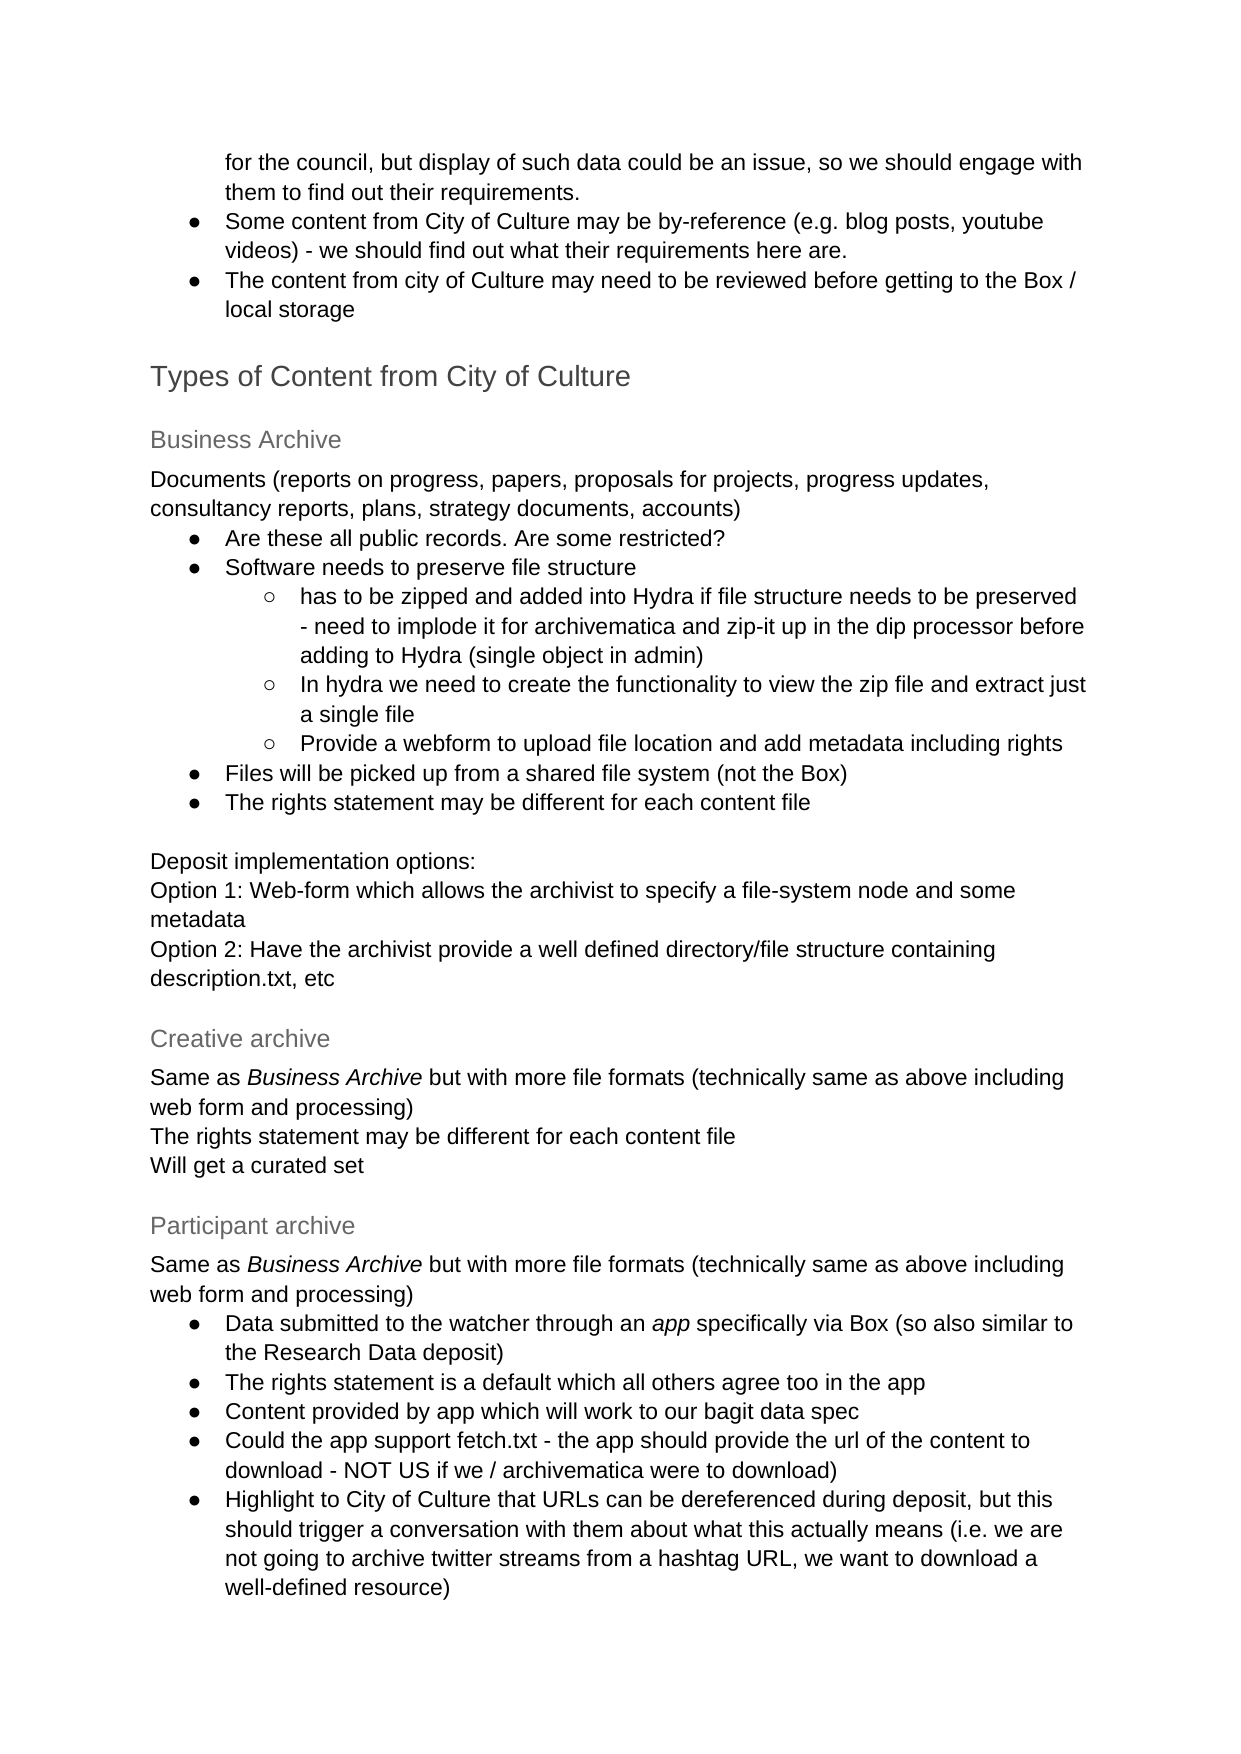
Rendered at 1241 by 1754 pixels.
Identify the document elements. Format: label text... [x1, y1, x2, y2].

list Highlight to City of Culture that URLs can be dereferenced during deposit, but this should trigger a conversation with them about what this actually means (i.e. we are not going to archive twitter streams from a hashtag URL, we want to download a well-defined resource) [187, 1487, 1090, 1601]
list Content provided by app which will work to our bagit data spec [187, 1399, 1090, 1424]
subtitle Creative archive [150, 1024, 1090, 1052]
list Provide a webform to upload file location and add metadata including rights [262, 731, 1090, 757]
subtitle Business Archive [150, 426, 1090, 454]
text Same as Business Archive but with more file formats (technically same as above including web form and processing) [150, 1252, 1090, 1307]
list The content from city of Culture may need to be reviewed before getting to the Box / local storage [187, 267, 1090, 322]
text Same as Business Archive but with more file formats (technically same as above including web form and processing) [150, 1065, 1090, 1120]
list Software needs to preserve file structure [187, 555, 1090, 580]
list The rights statement may be different for each content file [187, 790, 1090, 815]
list has to be zipped and added into Hydra if file structure needs to be preserved - need to implode it for archivematica and zip-it up in the dip processor before adding to Hydra (single object in admin) [262, 584, 1090, 668]
list The rights statement is a default which all others agree too in the app [187, 1369, 1090, 1395]
text Option 1: Web-form which allows the archivist to specify a file-system node and some metadata [150, 878, 1090, 933]
list Files will be picked up from a shared file system (not the Box) [187, 760, 1090, 786]
subtitle Types of Content from City of Culture [150, 359, 1090, 392]
list Could the app support fetch.txt - the app should provide the url of the content to download - NOT US if we / archivematica were to download) [187, 1428, 1090, 1483]
list Are these all public records. Are some restricted? [187, 525, 1090, 551]
list In hydra we need to create the functionality to view the zip file and extract just a single file [262, 672, 1090, 727]
text Will get a curated set [150, 1153, 1090, 1179]
text Deposit implementation options: [150, 848, 1090, 874]
text Documents (reports on progress, papers, proposals for projects, progress updates, consultancy reports, plans, strategy documents, accounts) [150, 467, 1090, 522]
subtitle Participant archive [150, 1212, 1090, 1239]
list Data submitted to the watcher through an app specifically via Box (so also similar to the Research Data deposit) [187, 1311, 1090, 1366]
text The rights statement may be different for each content file [150, 1124, 1090, 1149]
text Option 2: Have the archivist provide a well defined directory/file structure containing description.txt, etc [150, 937, 1090, 992]
list Some content from City of Culture may be by-reference (e.g. blog posts, youtube videos) - we should find out what their requirements here are. [187, 209, 1090, 264]
list for the council, but display of such data could be an issue, so we should engage with them to find out their requirements. [187, 150, 1090, 205]
